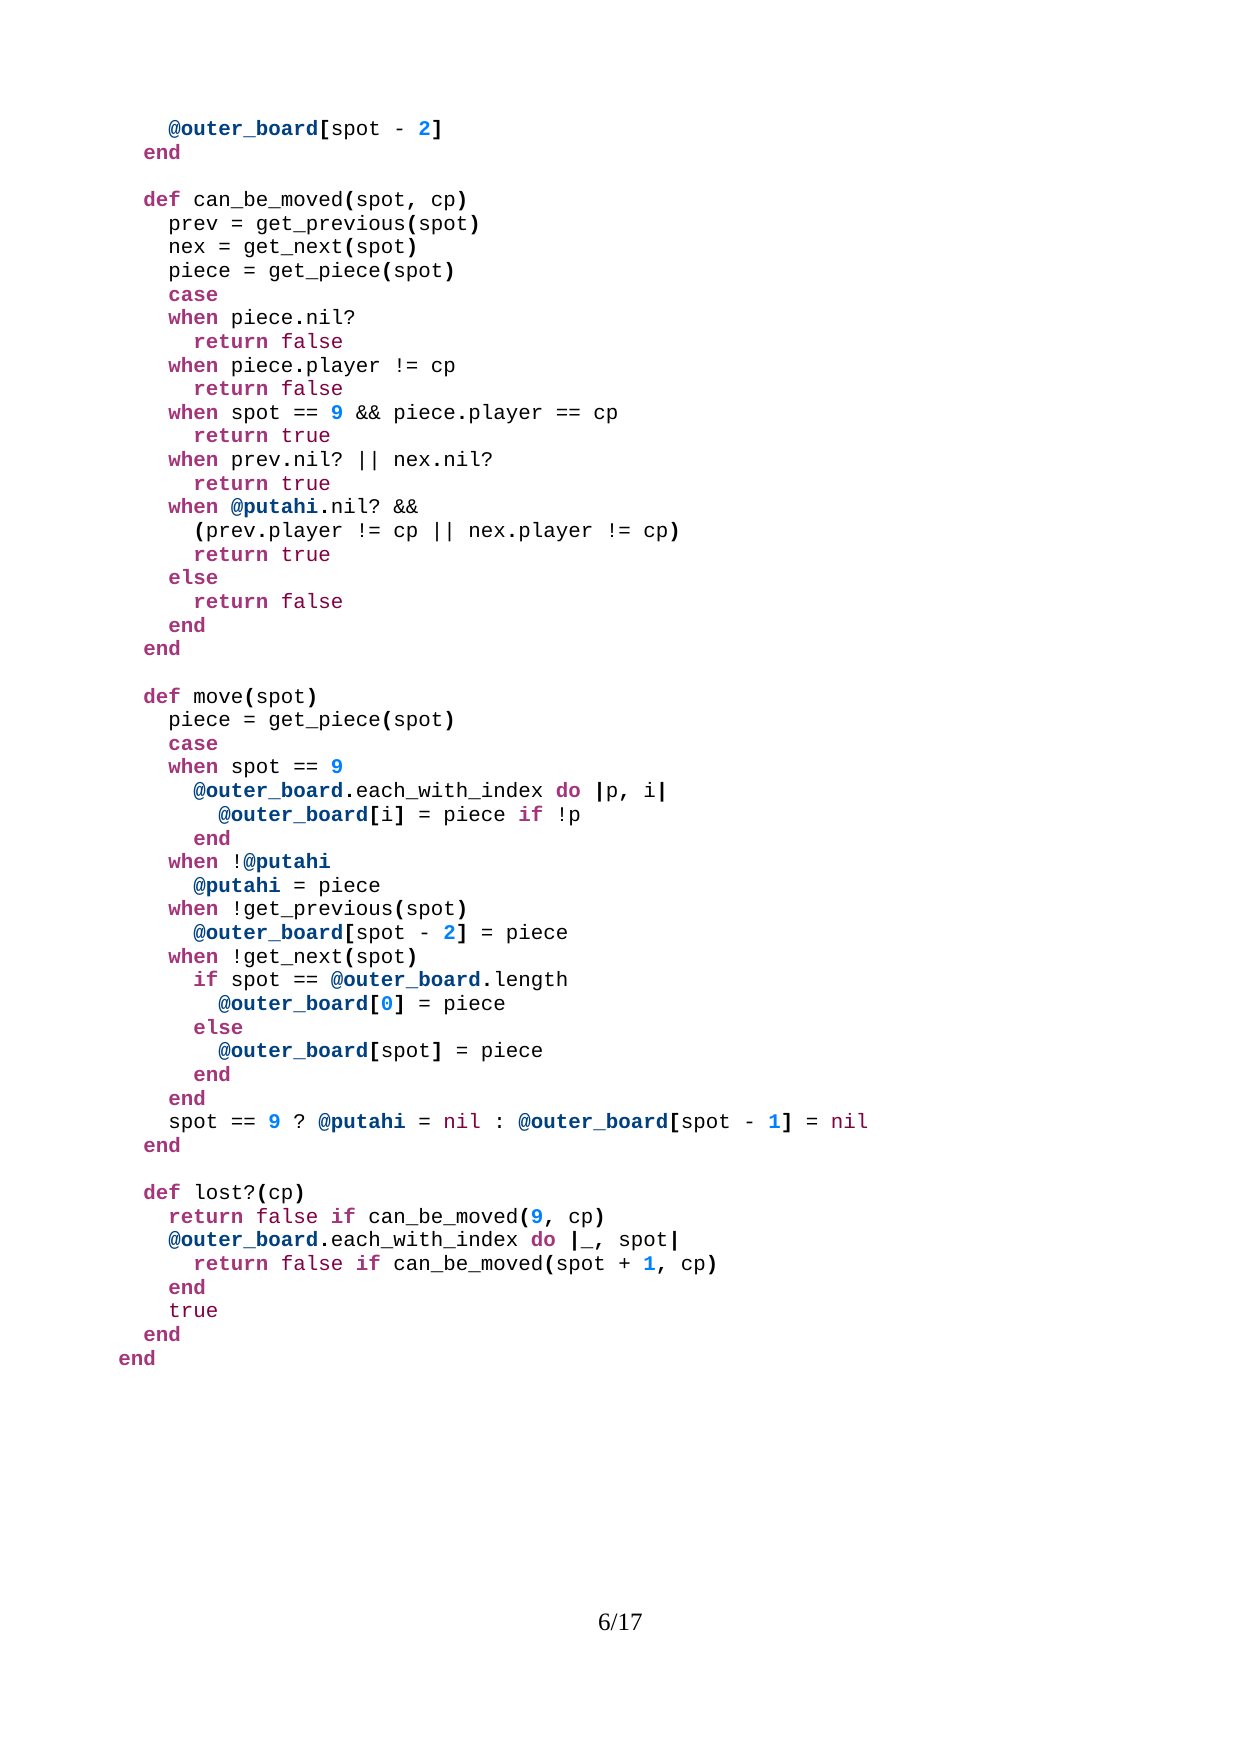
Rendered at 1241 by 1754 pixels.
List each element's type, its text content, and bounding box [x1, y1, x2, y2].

text @outer_board[spot - 2] [118, 118, 1122, 142]
text def lost?(cp) [118, 1182, 1122, 1206]
text return false [118, 378, 1122, 402]
text when piece.player != cp [118, 354, 1122, 378]
text when !@putahi [118, 851, 1122, 875]
text when @putahi.nil? && [118, 496, 1122, 520]
text nex = get_next(spot) [118, 236, 1122, 260]
text @outer_board.each_with_index do |_, spot| [118, 1229, 1122, 1253]
text end [118, 1348, 1122, 1371]
text piece = get_piece(spot) [118, 260, 1122, 284]
text return true [118, 473, 1122, 496]
text when !get_previous(spot) [118, 898, 1122, 922]
text end [118, 142, 1122, 165]
text end [118, 638, 1122, 662]
text end [118, 827, 1122, 851]
text end [118, 1324, 1122, 1348]
text return false if can_be_moved(spot + 1, cp) [118, 1253, 1122, 1277]
text case [118, 284, 1122, 307]
text @outer_board[spot] = piece [118, 1040, 1122, 1064]
text return false [118, 591, 1122, 615]
text return true [118, 426, 1122, 449]
text def move(spot) [118, 686, 1122, 709]
text @outer_board[spot - 2] = piece [118, 922, 1122, 946]
text else [118, 567, 1122, 591]
text case [118, 733, 1122, 757]
text piece = get_piece(spot) [118, 709, 1122, 733]
text when !get_next(spot) [118, 946, 1122, 969]
text end [118, 615, 1122, 638]
text when piece.nil? [118, 307, 1122, 331]
text return true [118, 544, 1122, 567]
text true [118, 1300, 1122, 1324]
text @outer_board.each_with_index do |p, i| [118, 780, 1122, 804]
text end [118, 1088, 1122, 1111]
text (prev.player != cp || nex.player != cp) [118, 520, 1122, 544]
text spot == 9 ? @putahi = nil : @outer_board[spot - 1] = nil [118, 1111, 1122, 1135]
text @outer_board[0] = piece [118, 993, 1122, 1017]
text when prev.nil? || nex.nil? [118, 449, 1122, 473]
text if spot == @outer_board.length [118, 969, 1122, 993]
text end [118, 1135, 1122, 1158]
text return false if can_be_moved(9, cp) [118, 1206, 1122, 1229]
text def can_be_moved(spot, cp) [118, 189, 1122, 213]
text when spot == 9 && piece.player == cp [118, 402, 1122, 426]
text prev = get_previous(spot) [118, 213, 1122, 236]
text end [118, 1064, 1122, 1088]
text @putahi = piece [118, 875, 1122, 898]
text end [118, 1277, 1122, 1300]
text when spot == 9 [118, 757, 1122, 780]
text @outer_board[i] = piece if !p [118, 804, 1122, 827]
text else [118, 1017, 1122, 1040]
text return false [118, 331, 1122, 354]
